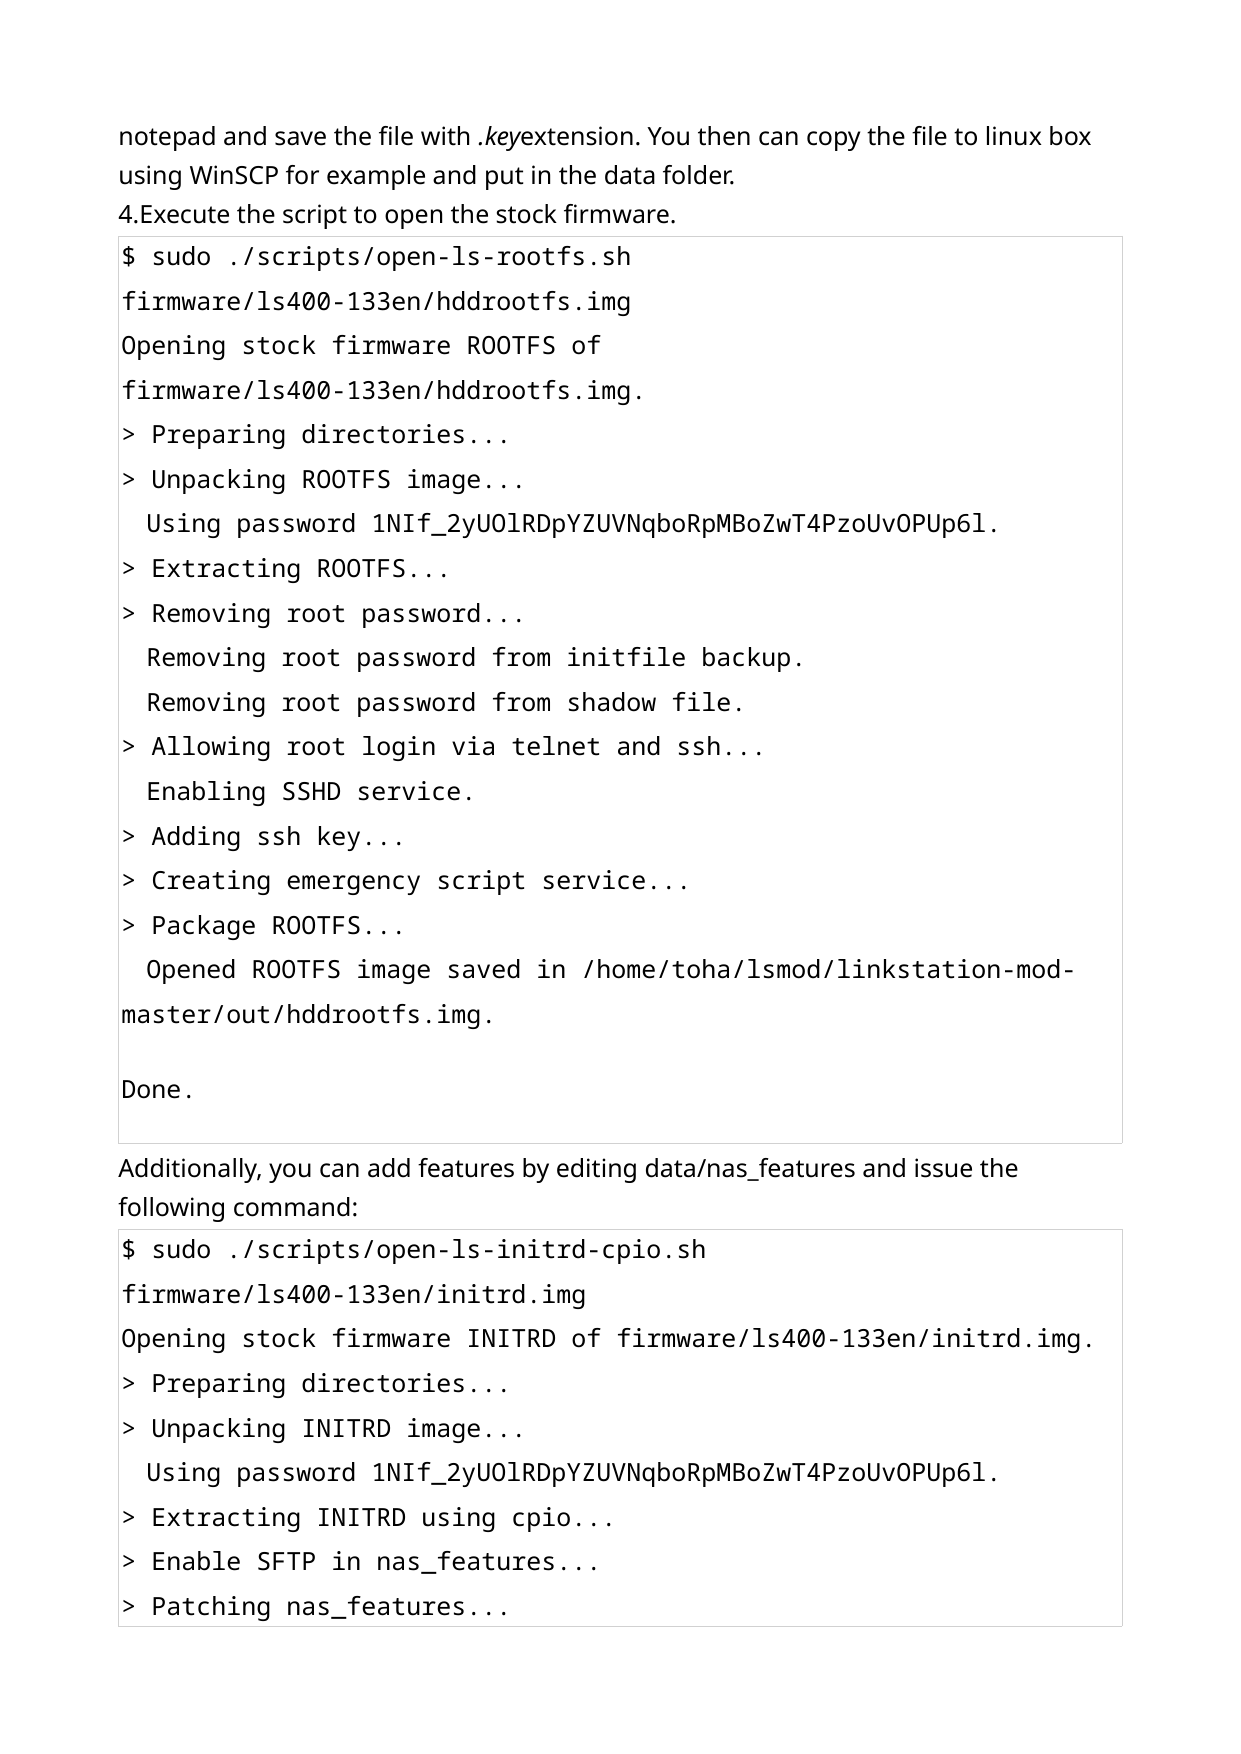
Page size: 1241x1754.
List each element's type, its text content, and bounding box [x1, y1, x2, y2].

list Removing root password from shadow file. [119, 681, 1122, 718]
list Using password 1NIf_2yUOlRDpYZUVNqboRpMBoZwT4PzoUvOPUp6l. [119, 1452, 1122, 1489]
list > Enable SFTP in nas_features... [119, 1541, 1122, 1578]
list > Unpacking ROOTFS image... [119, 458, 1122, 496]
list > Extracting INITRD using cpio... [119, 1496, 1122, 1533]
list $ sudo ./scripts/open-ls-initrd-cpio.sh firmware/ls400-133en/initrd.img [119, 1230, 1122, 1311]
list Done. [119, 1069, 1122, 1106]
list > Extracting ROOTFS... [119, 548, 1122, 585]
list Using password 1NIf_2yUOlRDpYZUVNqboRpMBoZwT4PzoUvOPUp6l. [119, 503, 1122, 540]
list > Preparing directories... [119, 414, 1122, 451]
list Removing root password from initfile backup. [119, 637, 1122, 674]
list Additionally, you can add features by editing data/nas_features and issue the following command: [118, 1151, 1122, 1224]
list > Adding ssh key... [119, 815, 1122, 852]
list > Package ROOTFS... [119, 904, 1122, 941]
list > Allowing root login via telnet and ssh... [119, 726, 1122, 763]
list Opened ROOTFS image saved in /home/toha/lsmod/linkstation-mod-master/out/hddrootfs.img. [119, 949, 1122, 1031]
list > Preparing directories... [119, 1363, 1122, 1400]
list > Creating emergency script service... [119, 860, 1122, 897]
list > Unpacking INITRD image... [119, 1407, 1122, 1444]
list Opening stock firmware INITRD of firmware/ls400-133en/initrd.img. [119, 1318, 1122, 1355]
list Execute the script to open the stock firmware. [118, 196, 1122, 231]
list > Removing root password... [119, 592, 1122, 629]
list Opening stock firmware ROOTFS of firmware/ls400-133en/hddrootfs.img. [119, 325, 1122, 406]
list $ sudo ./scripts/open-ls-rootfs.sh firmware/ls400-133en/hddrootfs.img [119, 237, 1122, 317]
list > Patching nas_features... [119, 1586, 1122, 1626]
list notepad and save the file with .keyextension. You then can copy the file to linux box using WinSCP for example and put in the data folder. [118, 118, 1122, 191]
list Enabling SSHD service. [119, 771, 1122, 808]
